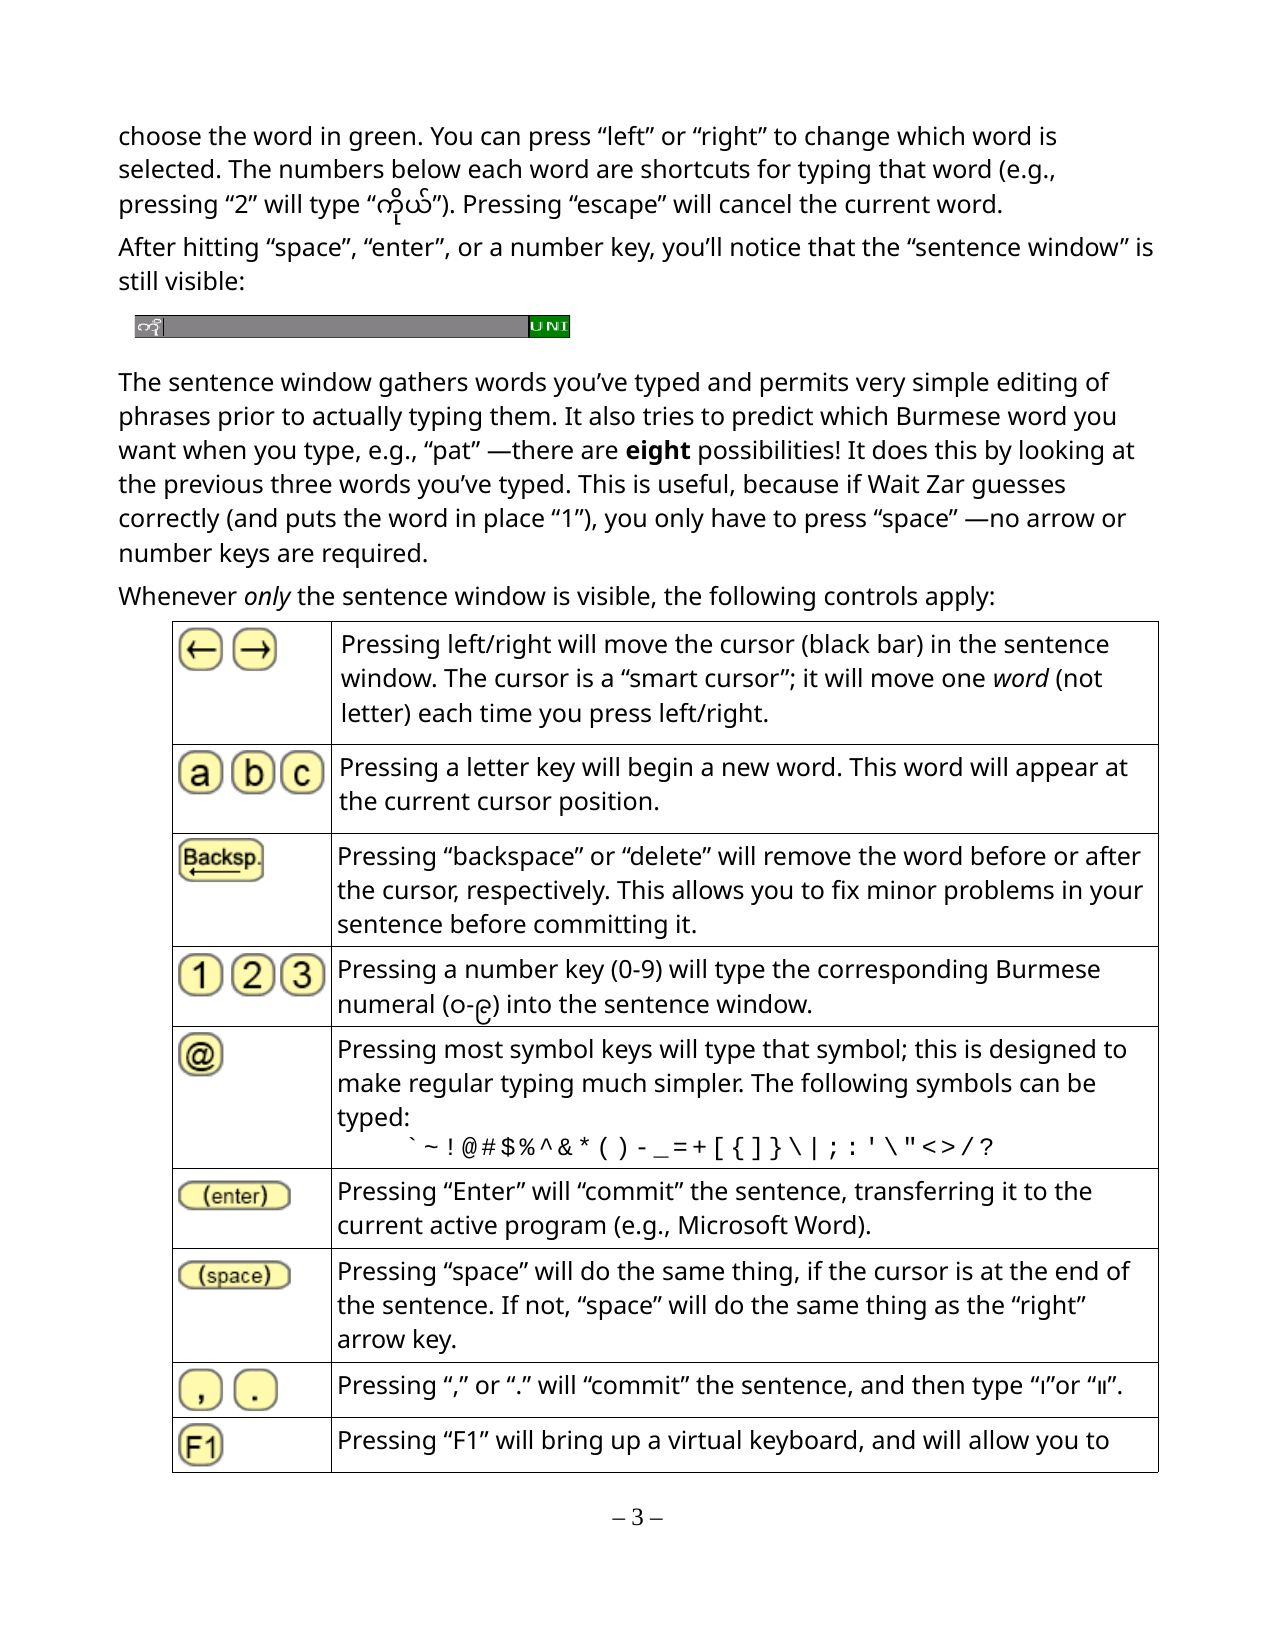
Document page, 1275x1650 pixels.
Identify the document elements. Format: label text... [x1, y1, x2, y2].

picture [279, 749, 326, 796]
table_cell [173, 1027, 331, 1168]
picture [177, 1422, 225, 1468]
table_cell [173, 1418, 331, 1472]
picture [134, 315, 571, 338]
picture [177, 627, 225, 673]
picture [177, 952, 225, 998]
table_cell [173, 947, 331, 997]
table_cell [173, 1249, 331, 1362]
picture [177, 749, 225, 796]
table_cell Pressing “space” will do the same thing, if the cursor is at the end of the sentence. If not, “space” will do the same thing as the “right” arrow key. [332, 1249, 1158, 1362]
picture [177, 1253, 294, 1299]
table_cell Pressing “backspace” or “delete” will remove the word before or after the cursor, respectively. This allows you to fix minor problems in your sentence before committing it. [332, 834, 1158, 946]
picture [232, 1367, 280, 1413]
picture [230, 952, 277, 998]
table_cell [173, 998, 331, 1026]
picture [230, 749, 277, 796]
table_cell Pressing a letter key will begin a new word. This word will appear at the current cursor position. [332, 745, 1158, 833]
text The sentence window gathers words you’ve typed and permits very simple editing of phrases prior to actually typing them. It also tries to predict which Burmese word you want when you type, e.g., “pat” —there are eight possibilities! It does this by looking at the previous three words you’ve typed. This is useful, because if Wait Zar guesses correctly (and puts the word in place “1”), you only have to press “space” —no arrow or number keys are required. [118, 365, 1157, 569]
picture [177, 838, 265, 884]
table_cell [173, 745, 331, 833]
picture [177, 1031, 225, 1078]
text choose the word in green. You can press “left” or “right” to change which word is selected. The numbers below each word are shortcuts for typing that word (e.g., pressing “2” will type “ကိုယ်”). Pressing “escape” will cancel the current word. [118, 118, 1157, 220]
picture [177, 1367, 225, 1413]
table_cell Pressing “F1” will bring up a virtual keyboard, and will allow you to [332, 1418, 1158, 1472]
table_header [173, 673, 331, 744]
table_header Pressing left/right will move the cursor (black bar) in the sentence window. The cursor is a “smart cursor”; it will move one word (not letter) each time you press left/right. [332, 622, 1158, 744]
table_cell [173, 1368, 331, 1417]
picture [231, 627, 279, 673]
text Whenever only the sentence window is visible, the following controls apply: [118, 578, 1157, 612]
table_cell Pressing “,” or “.” will “commit” the sentence, and then type “၊”or “။”. [332, 1363, 1158, 1417]
table_cell [173, 834, 331, 838]
picture [177, 1173, 294, 1220]
table_cell Pressing “Enter” will “commit” the sentence, transferring it to the current active program (e.g., Microsoft Word). [332, 1169, 1158, 1248]
picture [279, 952, 327, 998]
table_cell Pressing a number key (0-9) will type the corresponding Burmese numeral (၀-၉) into the sentence window. [332, 947, 1158, 1026]
table_cell [173, 1363, 331, 1367]
table_cell [173, 839, 331, 946]
table_header [173, 622, 331, 672]
text After hitting “space”, “enter”, or a number key, you’ll notice that the “sentence window” is still visible: [118, 229, 1157, 297]
table_cell [173, 1169, 331, 1248]
table_cell Pressing most symbol keys will type that symbol; this is designed to make regular typing much simpler. The following symbols can be typed: `~!@#$%^&*()-_=+[{]}\|;:'\"<>/? [332, 1027, 1158, 1168]
